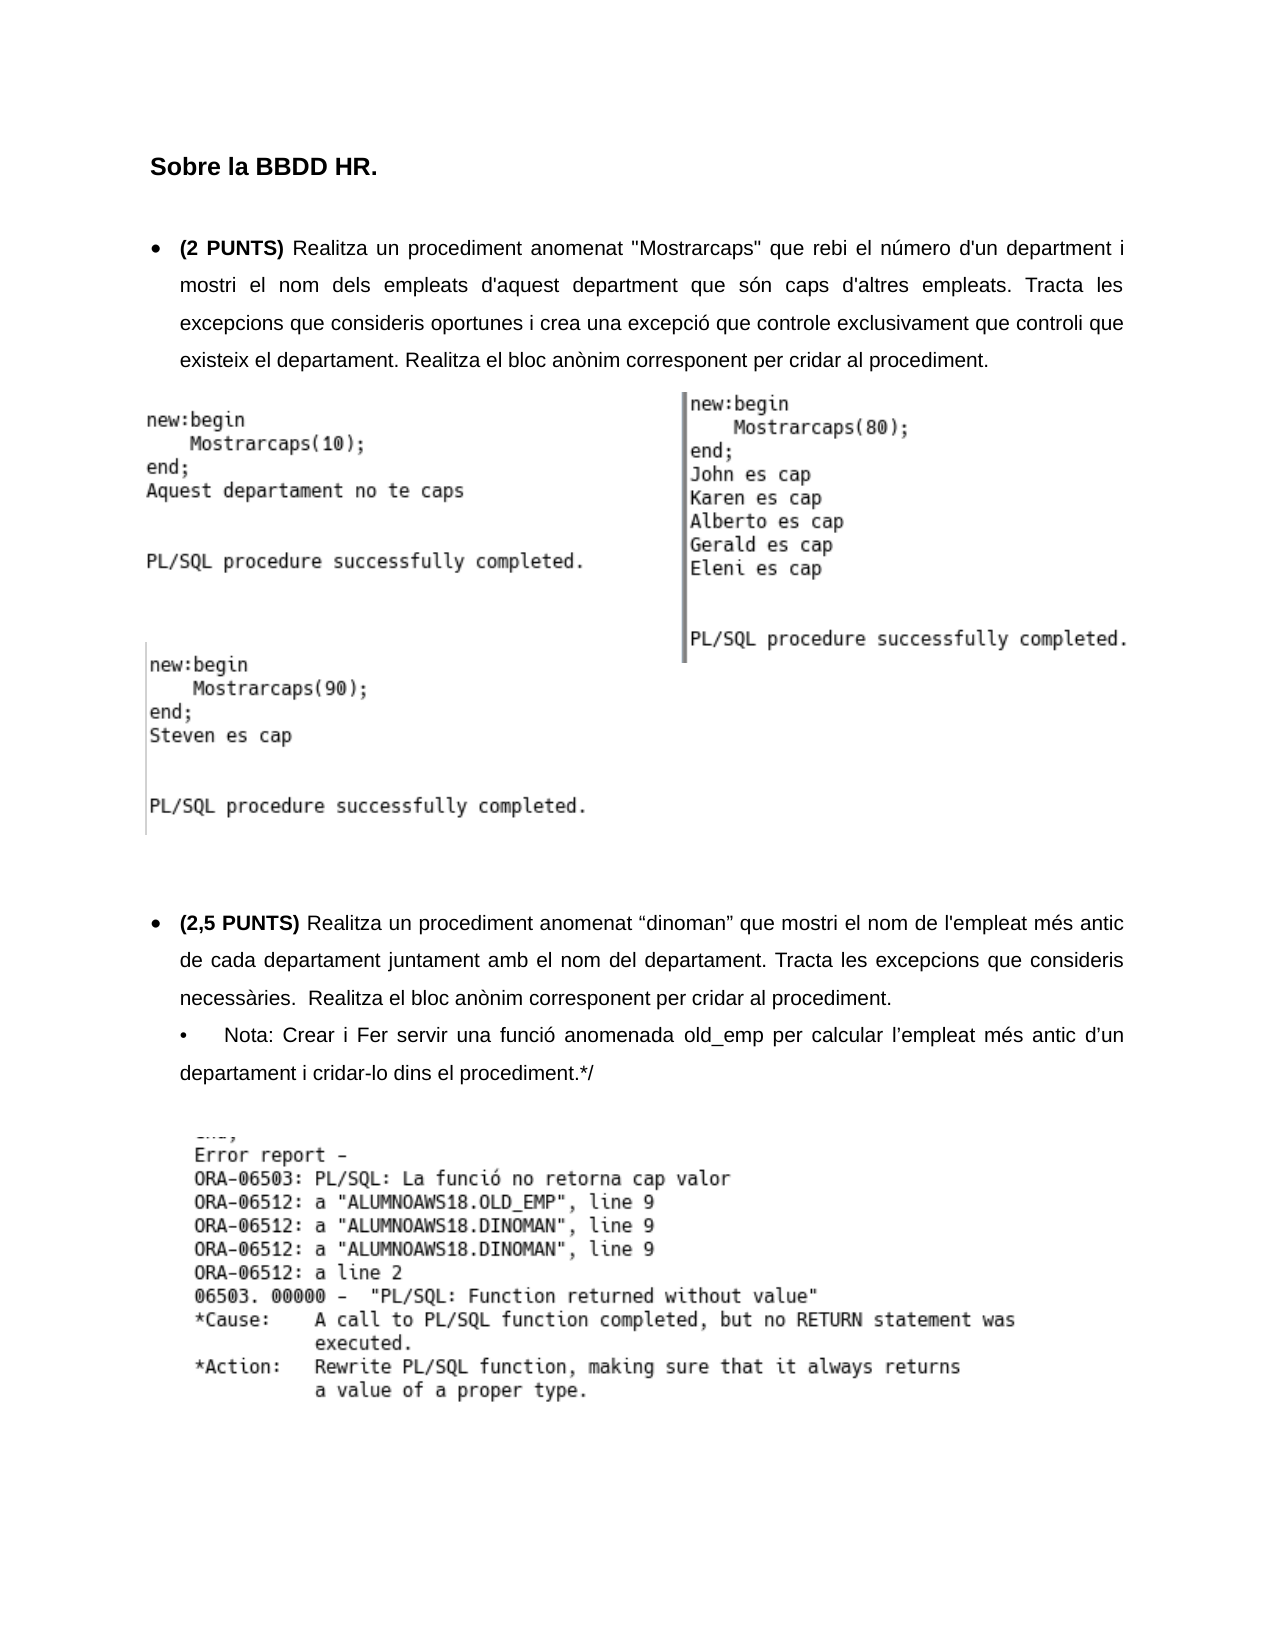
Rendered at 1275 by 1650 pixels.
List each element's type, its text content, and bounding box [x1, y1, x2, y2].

picture [681, 392, 1133, 663]
list (2 PUNTS) Realitza un procediment anomenat "Mostrarcaps" que rebi el número d'un department i mostri el nom dels empleats d'aquest department que són caps d'altres empleats. Tracta les excepcions que consideris oportunes i crea una excepció que controle exclusivament que controli que existeix el departament. Realitza el bloc anònim corresponent per cridar al procediment. [150, 225, 1125, 375]
list (2,5 PUNTS) Realitza un procediment anomenat “dinoman” que mostri el nom de l'empleat més antic de cada departament juntament amb el nom del departament. Tracta les excepcions que consideris necessàries. Realitza el bloc anònim corresponent per cridar al procediment. [150, 900, 1125, 1012]
picture [193, 1137, 1055, 1416]
picture [145, 642, 613, 835]
text Sobre la BBDD HR. [150, 150, 1125, 181]
picture [146, 394, 609, 595]
text • Nota: Crear i Fer servir una funció anomenada old_emp per calcular l’empleat més antic d’un departament i cridar-lo dins el procediment.*/ [179, 1012, 1125, 1087]
